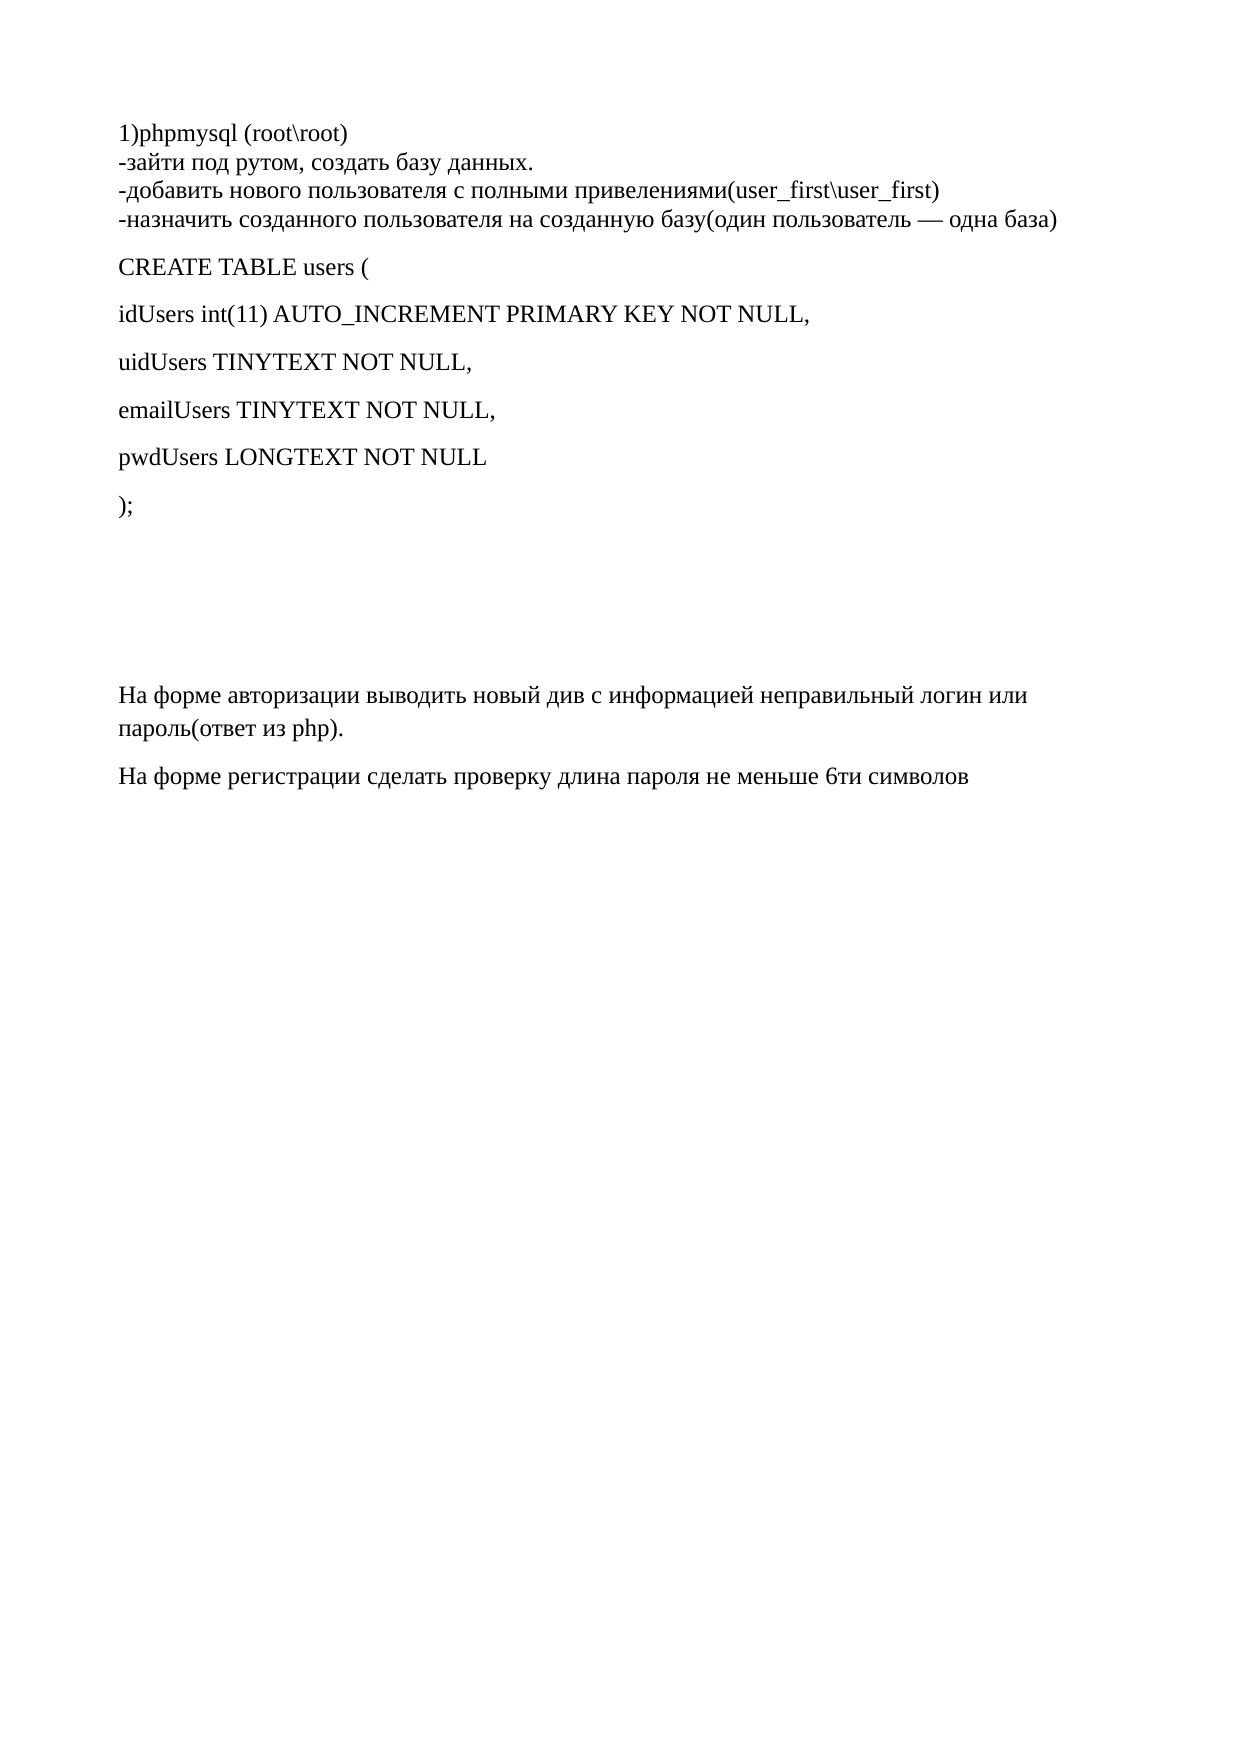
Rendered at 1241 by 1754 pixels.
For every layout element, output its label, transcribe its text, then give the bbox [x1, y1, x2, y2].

text -добавить нового пользователя с полными привелениями(user_first\user_first) [118, 176, 1122, 204]
text emailUsers TINYTEXT NOT NULL, [118, 395, 1122, 423]
text На форме авторизации выводить новый див с информацией неправильный логин или пароль(ответ из php). [118, 680, 1122, 742]
text uidUsers TINYTEXT NOT NULL, [118, 347, 1122, 376]
text -зайти под рутом, создать базу данных. [118, 147, 1122, 176]
text idUsers int(11) AUTO_INCREMENT PRIMARY KEY NOT NULL, [118, 299, 1122, 328]
text ); [118, 490, 1122, 519]
text pwdUsers LONGTEXT NOT NULL [118, 442, 1122, 471]
text На форме регистрации сделать проверку длина пароля не меньше 6ти символов [118, 761, 1122, 790]
text CREATE TABLE users ( [118, 252, 1122, 281]
text -назначить созданного пользователя на созданную базу(один пользователь — одна база) [118, 204, 1122, 233]
text 1)phpmysql (root\root) [118, 118, 1122, 147]
